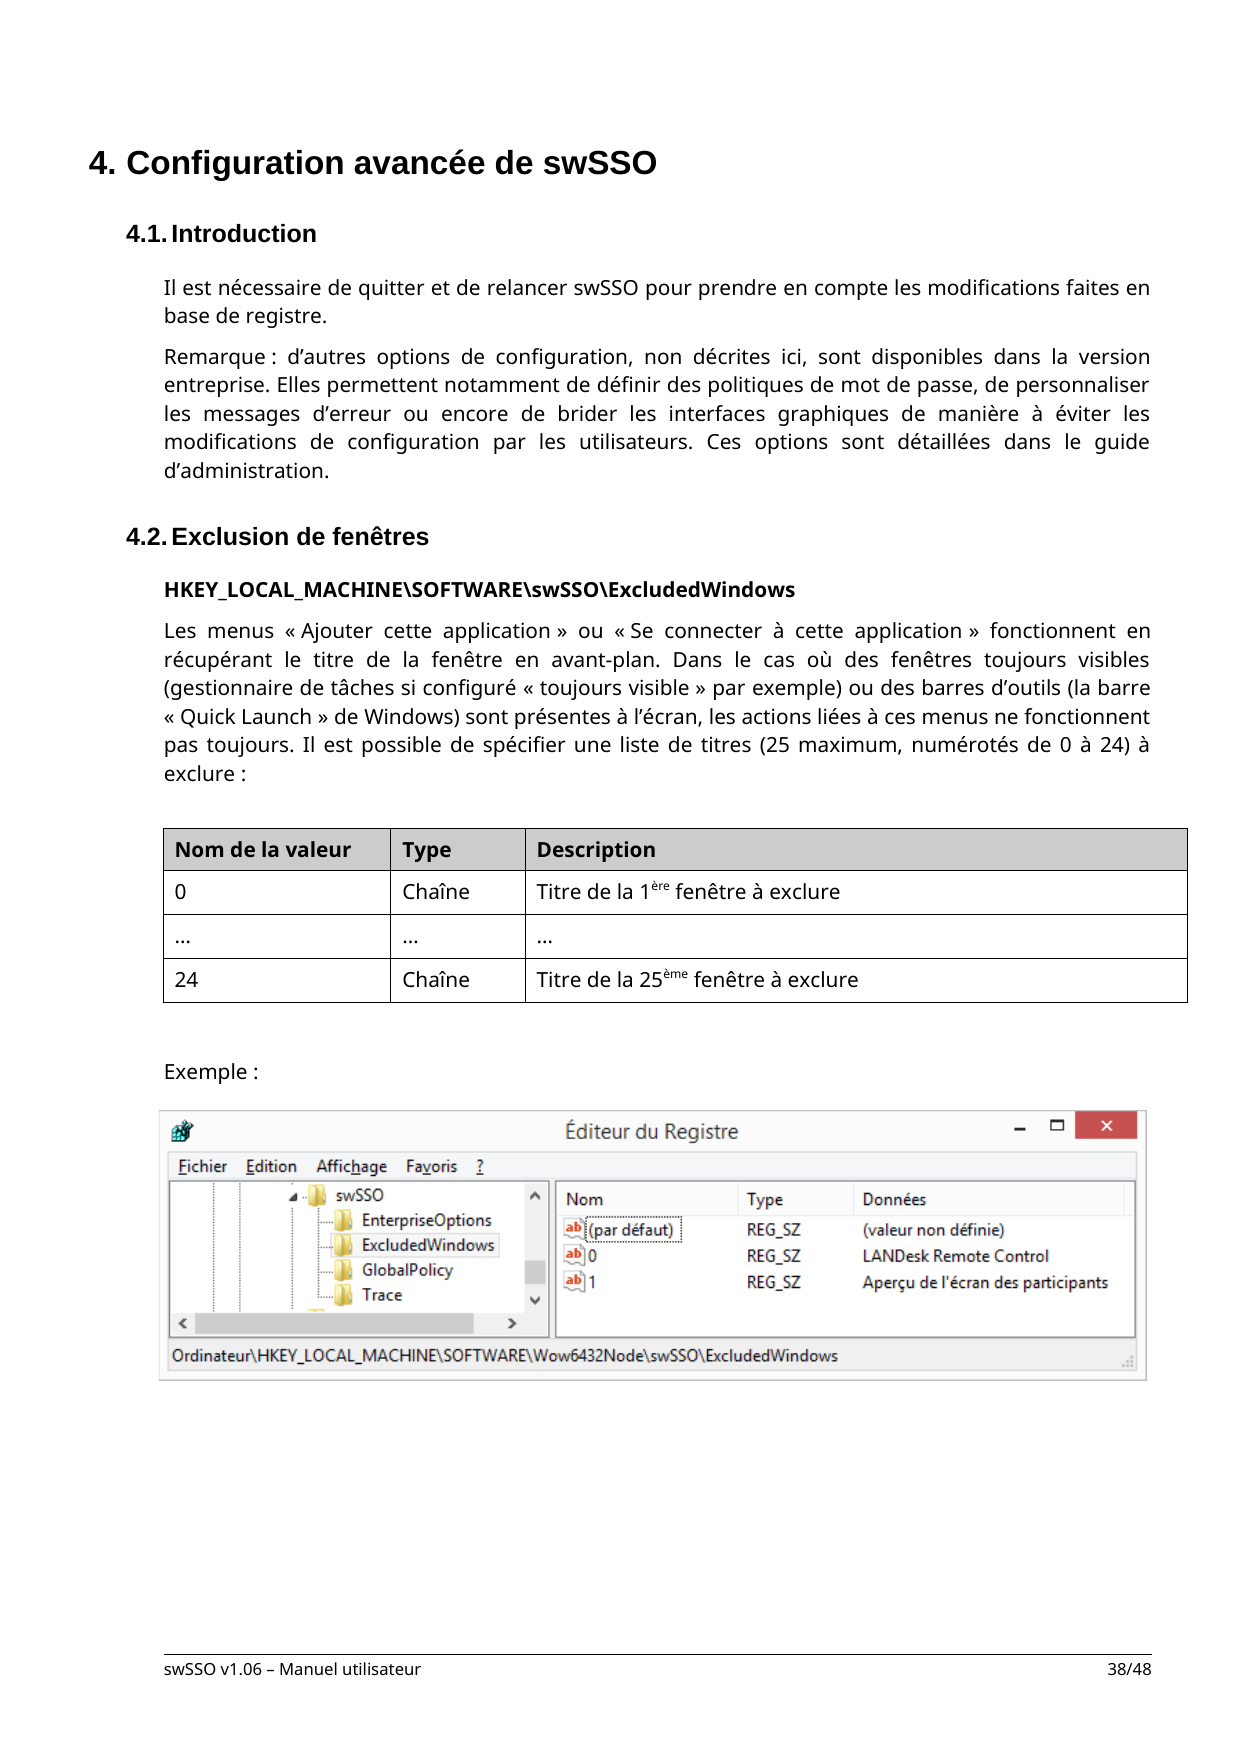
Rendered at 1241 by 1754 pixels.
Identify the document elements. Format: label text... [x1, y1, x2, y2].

table_cell … [164, 915, 390, 958]
table_header Nom de la valeur [164, 829, 390, 870]
text Exemple : [164, 1057, 1152, 1085]
text Il est nécessaire de quitter et de relancer swSSO pour prendre en compte les modifications faites en base de registre. [164, 273, 1152, 330]
table_cell … [526, 915, 1187, 958]
subtitle Exclusion de fenêtres [126, 522, 1152, 551]
subtitle Configuration avancée de swSSO [89, 143, 1152, 182]
text Les menus « Ajouter cette application » ou « Se connecter à cette application » fonctionnent en récupérant le titre de la fenêtre en avant-plan. Dans le cas où des fenêtres toujours visibles (gestionnaire de tâches si configuré « toujours visible » par exemple) ou des barres d’outils (la barre « Quick Launch » de Windows) sont présentes à l’écran, les actions liées à ces menus ne fonctionnent pas toujours. Il est possible de spécifier une liste de titres (25 maximum, numérotés de 0 à 24) à exclure : [164, 617, 1152, 787]
text HKEY_LOCAL_MACHINE\SOFTWARE\swSSO\ExcludedWindows [164, 576, 1152, 604]
table_header Description [526, 829, 1187, 870]
table_cell … [391, 915, 525, 958]
picture [158, 1110, 1147, 1381]
table_cell 0 [164, 871, 390, 914]
table_cell Titre de la 1ère fenêtre à exclure [526, 871, 1187, 914]
table_cell Chaîne [391, 959, 525, 1002]
table_cell 24 [164, 959, 390, 1002]
text Remarque : d’autres options de configuration, non décrites ici, sont disponibles dans la version entreprise. Elles permettent notamment de définir des politiques de mot de passe, de personnaliser les messages d’erreur ou encore de brider les interfaces graphiques de manière à éviter les modifications de configuration par les utilisateurs. Ces options sont détaillées dans le guide d’administration. [164, 342, 1152, 484]
subtitle Introduction [126, 219, 1152, 248]
table_header Type [391, 829, 525, 870]
table_cell Chaîne [391, 871, 525, 914]
table_cell Titre de la 25ème fenêtre à exclure [526, 959, 1187, 1002]
